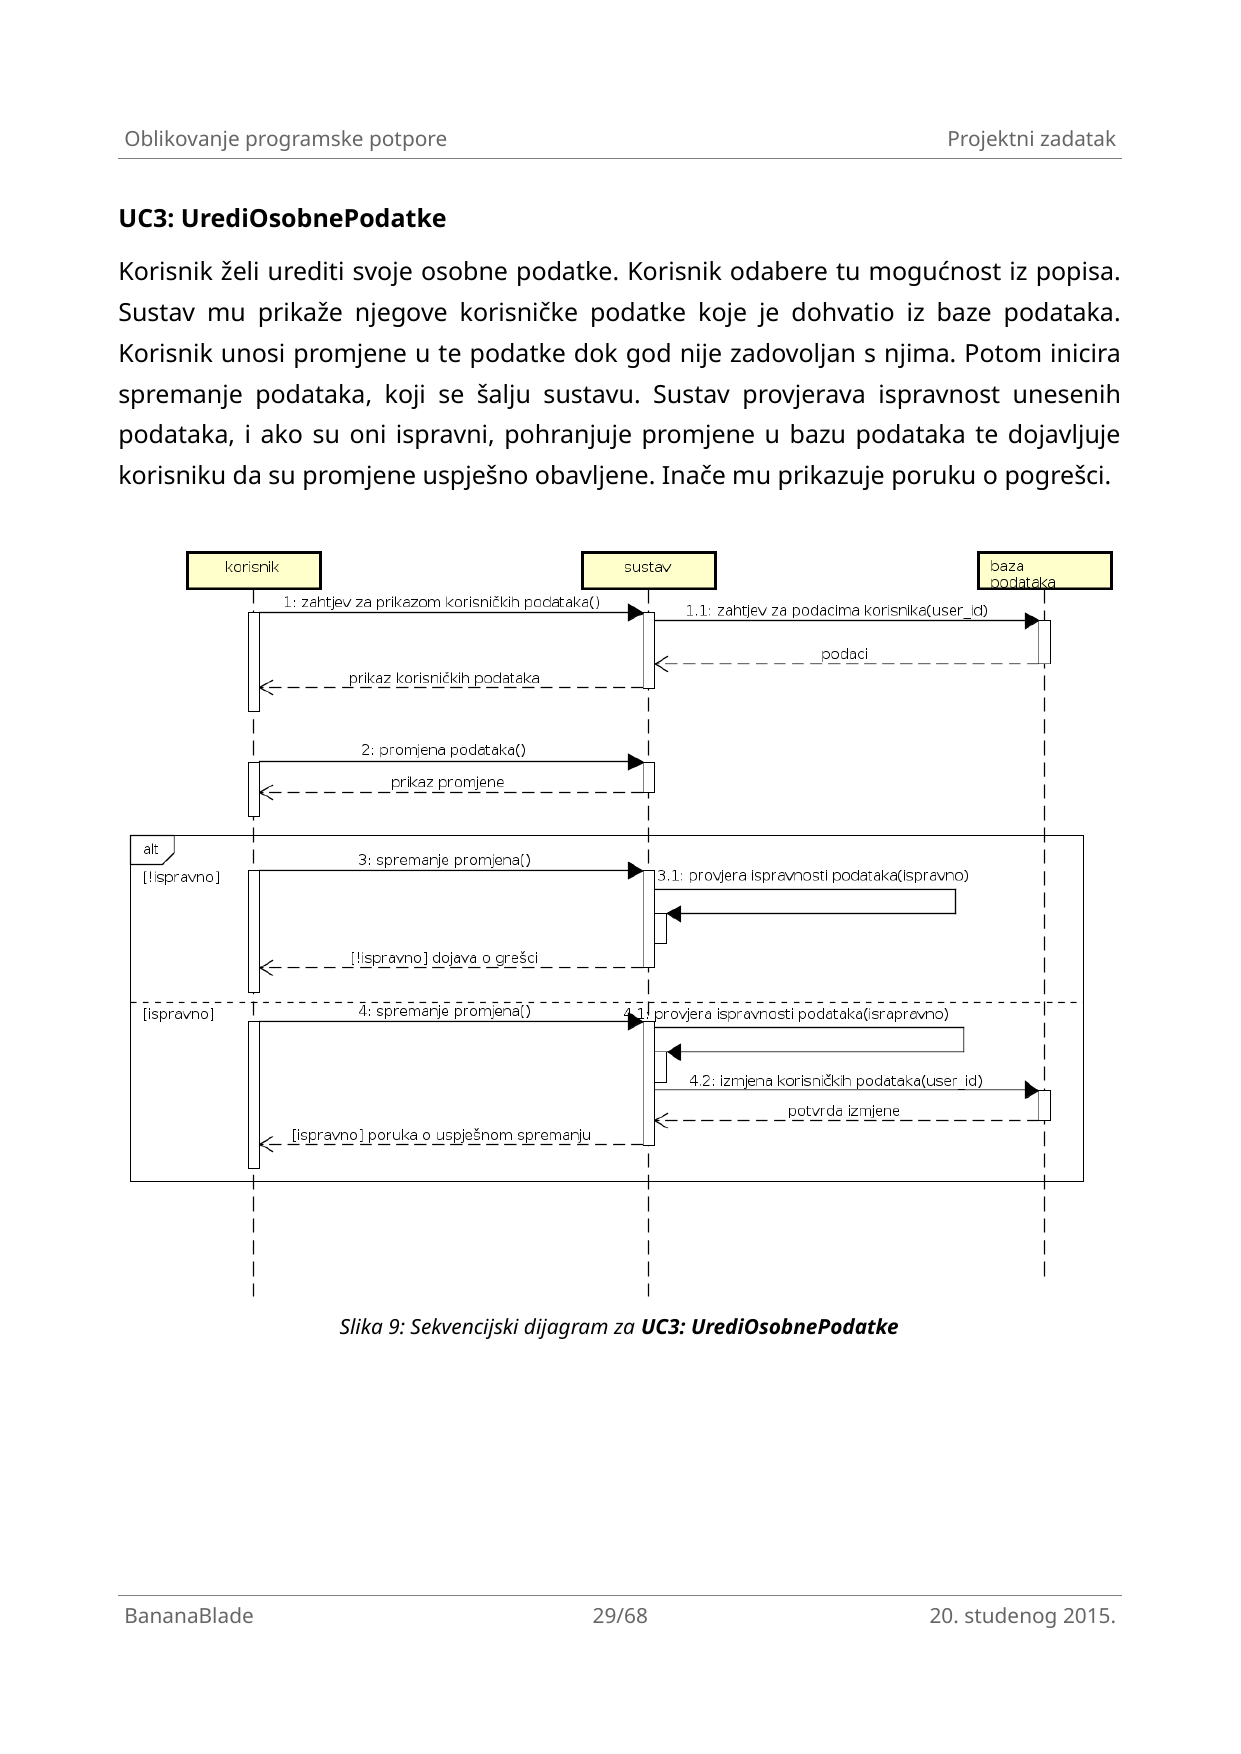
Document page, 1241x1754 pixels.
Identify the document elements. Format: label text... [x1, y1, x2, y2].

subtitle UC3: UrediOsobnePodatke [118, 201, 1122, 234]
picture [118, 540, 1123, 1307]
text Korisnik želi urediti svoje osobne podatke. Korisnik odabere tu mogućnost iz popisa. Sustav mu prikaže njegove korisničke podatke koje je dohvatio iz baze podataka. Korisnik unosi promjene u te podatke dok god nije zadovoljan s njima. Potom inicira spremanje podataka, koji se šalju sustavu. Sustav provjerava ispravnost unesenih podataka, i ako su oni ispravni, pohranjuje promjene u bazu podataka te dojavljuje korisniku da su promjene uspješno obavljene. Inače mu prikazuje poruku o pogrešci. [118, 254, 1122, 492]
text Slika 9: Sekvencijski dijagram za UC3: UrediOsobnePodatke [118, 1307, 1122, 1341]
